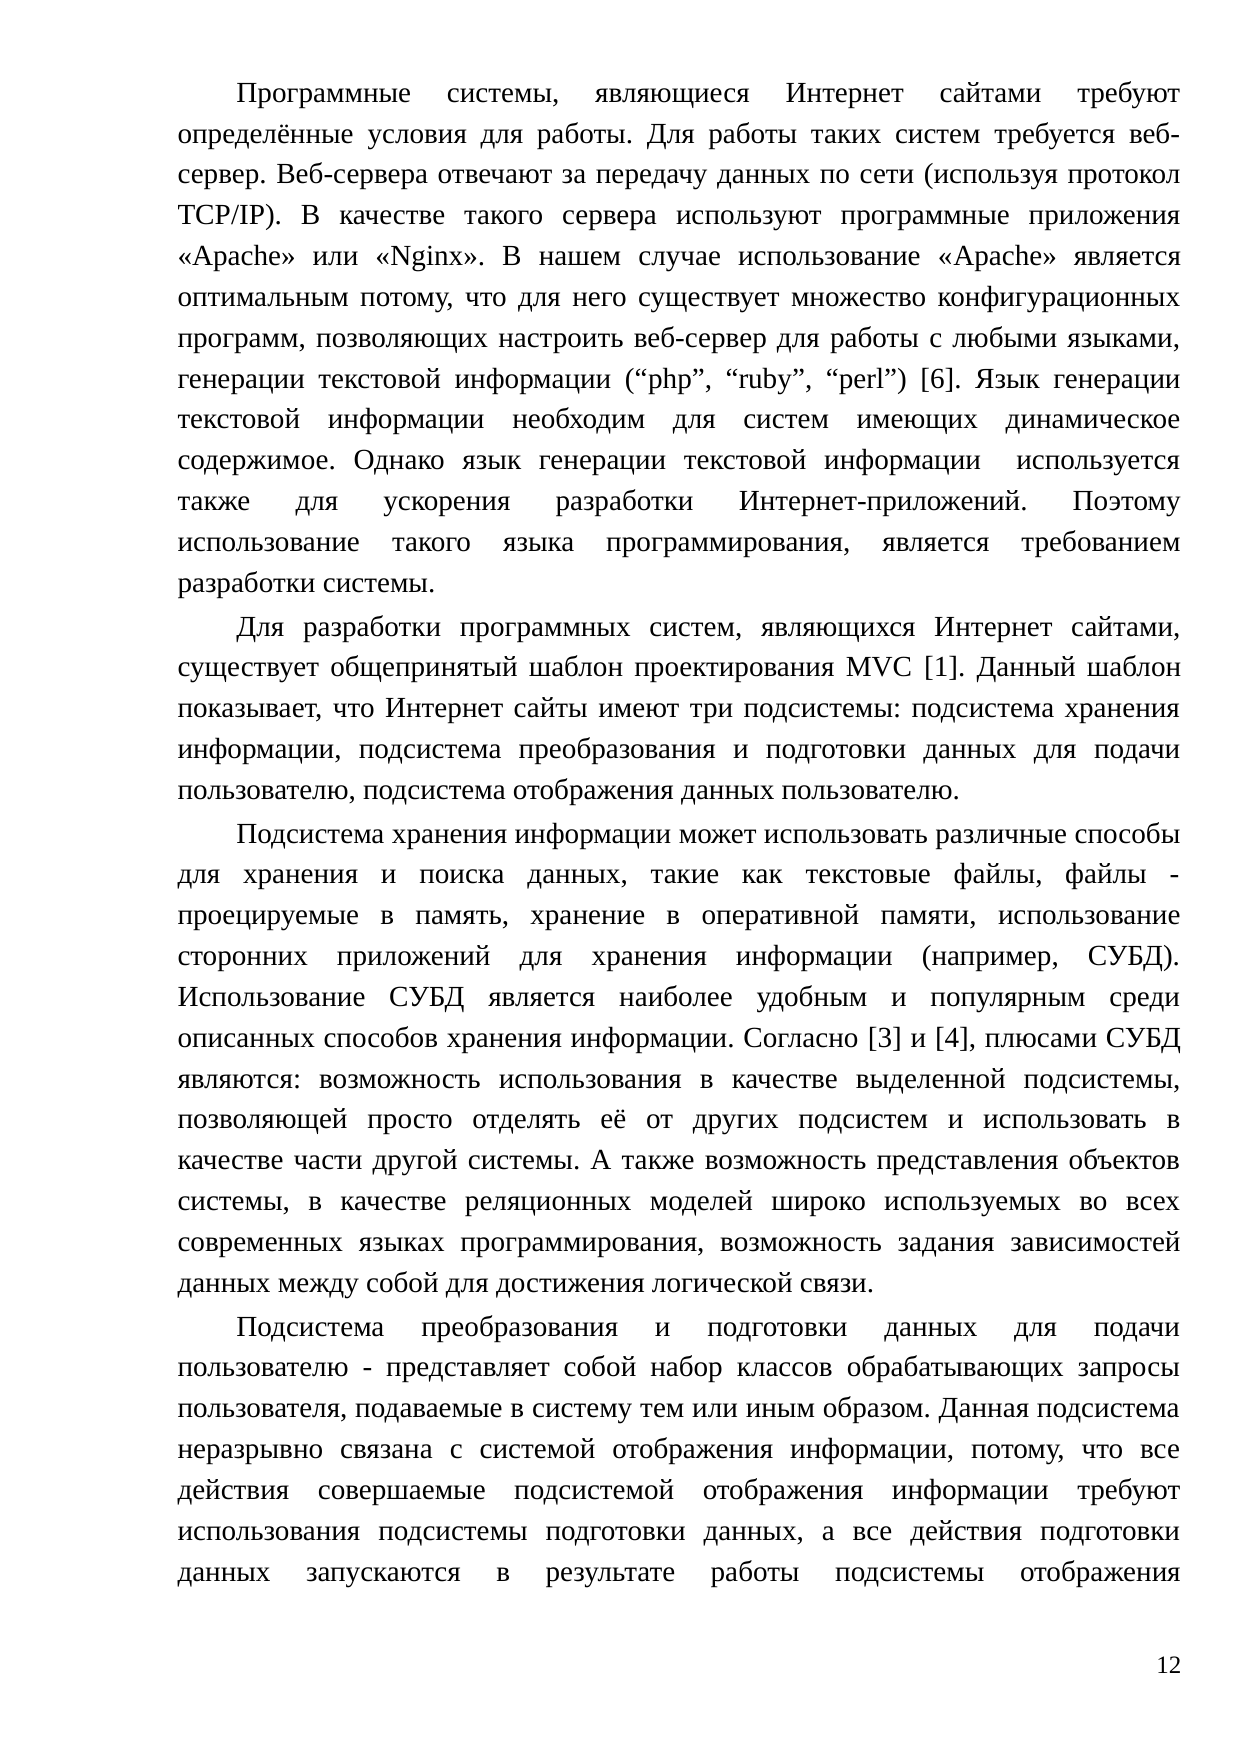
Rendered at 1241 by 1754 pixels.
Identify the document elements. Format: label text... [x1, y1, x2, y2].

text Подсистема хранения информации может использовать различные способы для хранения и поиска данных, такие как текстовые файлы, файлы - проецируемые в память, хранение в оперативной памяти, использование сторонних приложений для хранения информации (например, СУБД). Использование СУБД является наиболее удобным и популярным среди описанных способов хранения информации. Согласно [3] и [4], плюсами СУБД являются: возможность использования в качестве выделенной подсистемы, позволяющей просто отделять её от других подсистем и использовать в качестве части другой системы. А также возможность представления объектов системы, в качестве реляционных моделей широко используемых во всех современных языках программирования, возможность задания зависимостей данных между собой для достижения логической связи. [177, 816, 1181, 1298]
text Подсистема преобразования и подготовки данных для подачи пользователю - представляет собой набор классов обрабатывающих запросы пользователя, подаваемые в систему тем или иным образом. Данная подсистема неразрывно связана с системой отображения информации, потому, что все действия совершаемые подсистемой отображения информации требуют использования подсистемы подготовки данных, а все действия подготовки данных запускаются в результате работы подсистемы отображения [177, 1309, 1181, 1587]
text Программные системы, являющиеся Интернет сайтами требуют определённые условия для работы. Для работы таких систем требуется веб-сервер. Веб-сервера отвечают за передачу данных по сети (используя протокол TCP/IP). В качестве такого сервера используют программные приложения «Apache» или «Nginx». В нашем случае использование «Apache» является оптимальным потому, что для него существует множество конфигурационных программ, позволяющих настроить веб-сервер для работы с любыми языками, генерации текстовой информации (“php”, “ruby”, “perl”) [6]. Язык генерации текстовой информации необходим для систем имеющих динамическое содержимое. Однако язык генерации текстовой информации используется также для ускорения разработки Интернет-приложений. Поэтому использование такого языка программирования, является требованием разработки системы. [177, 75, 1181, 598]
text Для разработки программных систем, являющихся Интернет сайтами, существует общепринятый шаблон проектирования MVC [1]. Данный шаблон показывает, что Интернет сайты имеют три подсистемы: подсистема хранения информации, подсистема преобразования и подготовки данных для подачи пользователю, подсистема отображения данных пользователю. [177, 609, 1181, 806]
